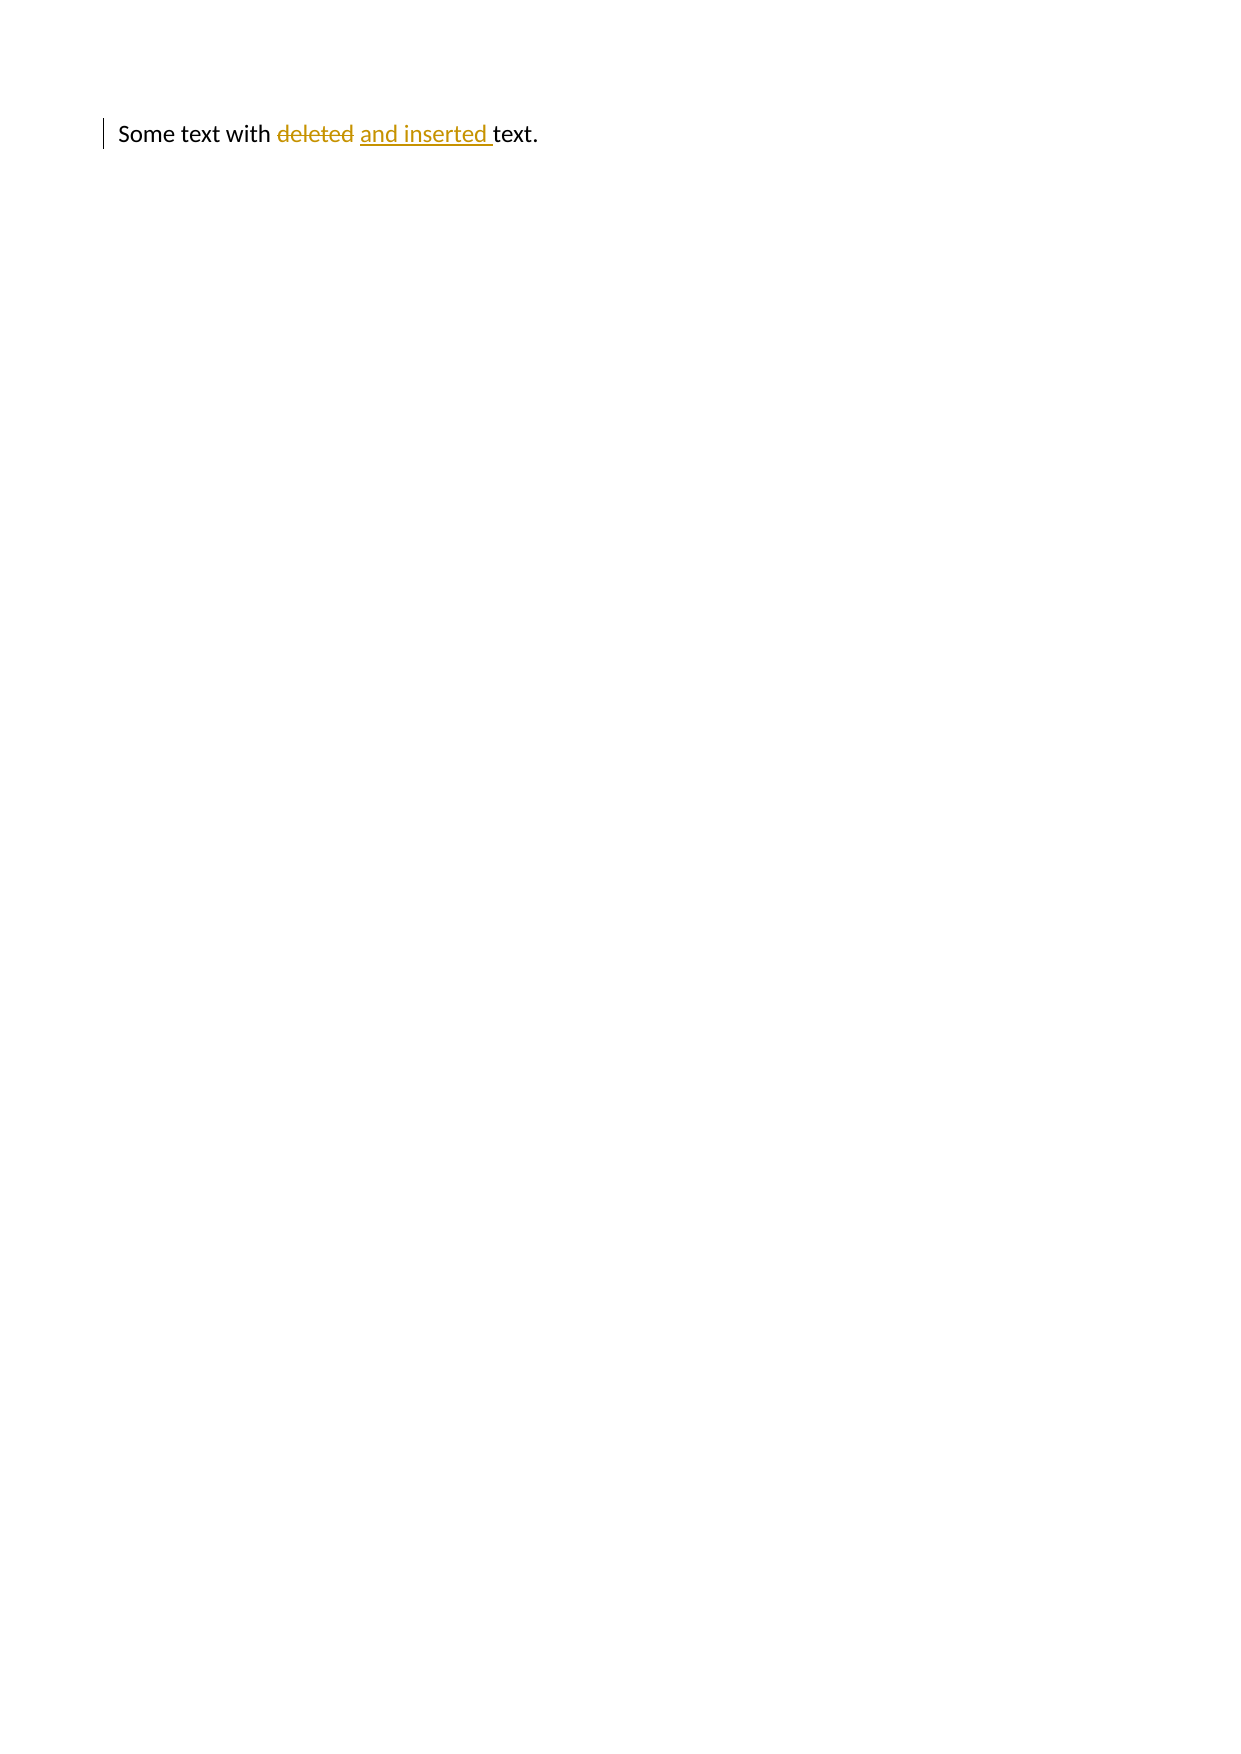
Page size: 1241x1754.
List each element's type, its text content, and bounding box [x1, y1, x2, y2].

text Some text with and inserted text. [118, 118, 1122, 149]
